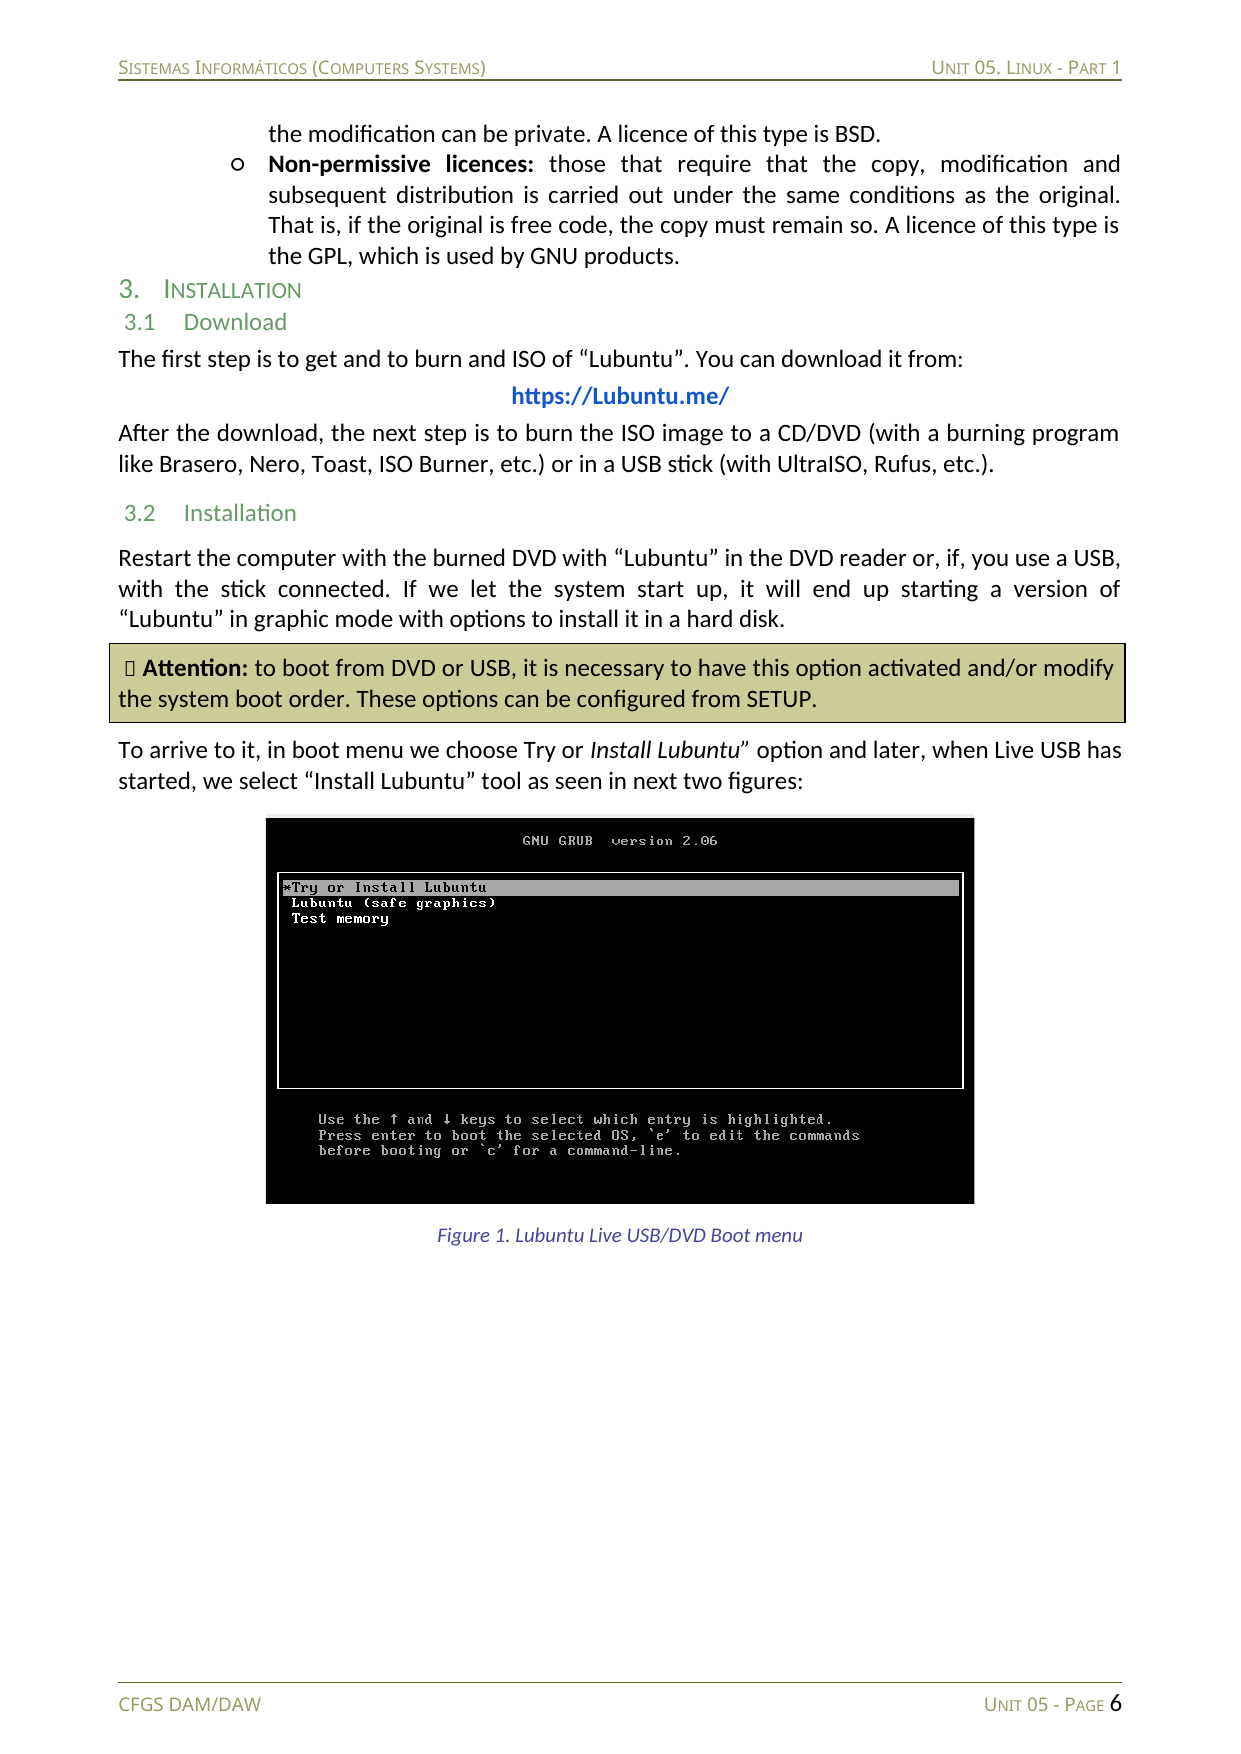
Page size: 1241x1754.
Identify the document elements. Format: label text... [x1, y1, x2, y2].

text To arrive to it, in boot menu we choose Try or Install Lubuntu” option and later, when Live USB has started, we select “Install Lubuntu” tool as seen in next two figures: [118, 734, 1122, 795]
text After the download, the next step is to burn the ISO image to a CD/DVD (with a burning program like Brasero, Nero, Toast, ISO Burner, etc.) or in a USB stick (with UltraISO, Rufus, etc.). [118, 417, 1122, 478]
list the modification can be private. A licence of this type is BSD. [231, 118, 1122, 148]
text https://Lubuntu.me/ [118, 380, 1122, 411]
text Figure 1. Lubuntu Live USB/DVD Boot menu [118, 1223, 1122, 1248]
picture [265, 814, 975, 1204]
text The first step is to get and to burn and ISO of “Lubuntu”. You can download it from: [118, 343, 1122, 374]
subtitle Download [118, 306, 1122, 337]
text Restart the computer with the burned DVD with “Lubuntu” in the DVD reader or, if, you use a USB, with the stick connected. If we let the system start up, it will end up starting a version of “Lubuntu” in graphic mode with options to install it in a hard disk. [118, 542, 1122, 634]
text ❕ Attention: to boot from DVD or USB, it is necessary to have this option activated and/or modify the system boot order. These options can be configured from SETUP. [110, 644, 1124, 722]
subtitle Installation [118, 271, 1122, 306]
list Non-permissive licences: those that require that the copy, modification and subsequent distribution is carried out under the same conditions as the original. That is, if the original is free code, the copy must remain so. A licence of this type is the GPL, which is used by GNU products. [231, 148, 1122, 271]
subtitle Installation [118, 497, 1122, 528]
